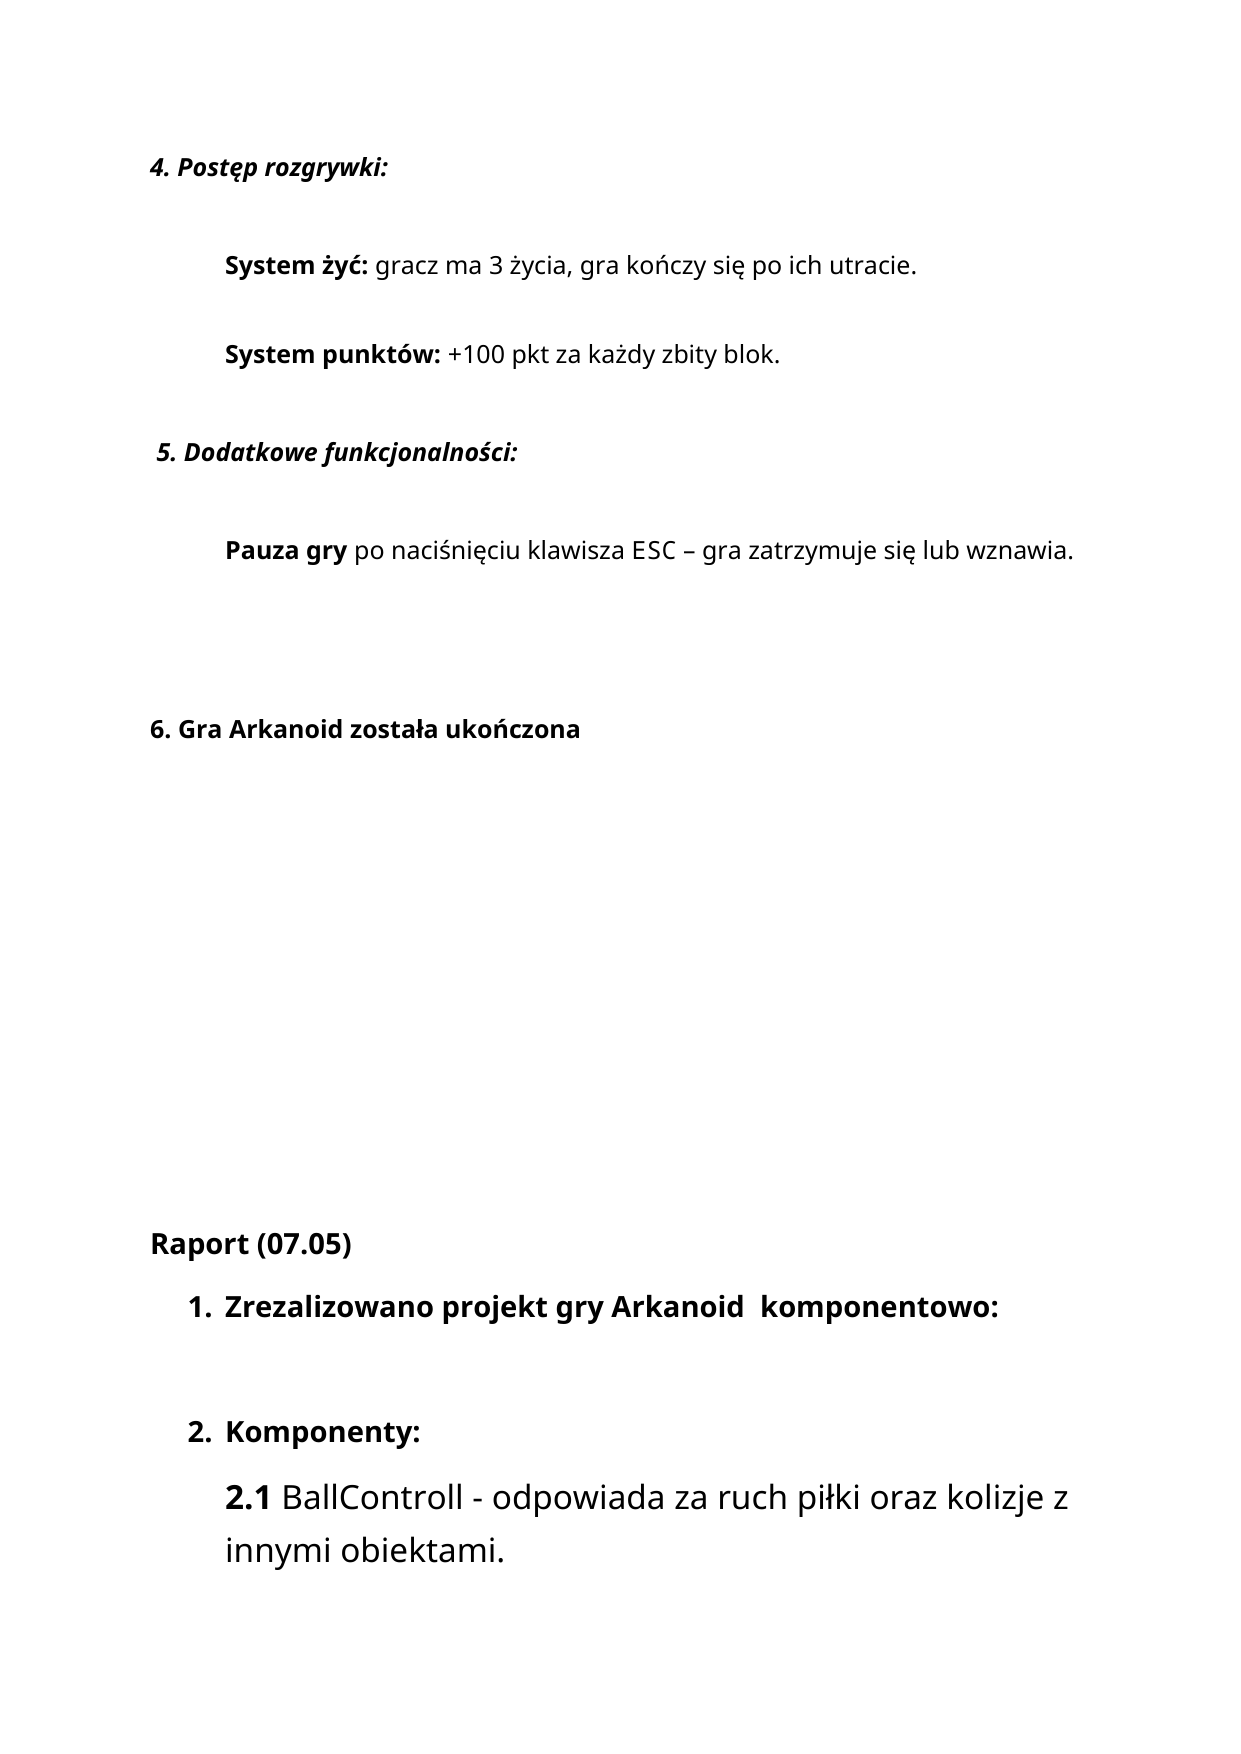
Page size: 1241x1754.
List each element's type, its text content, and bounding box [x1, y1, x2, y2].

list System żyć: gracz ma 3 życia, gra kończy się po ich utracie. [225, 248, 1090, 282]
text 6. Gra Arkanoid została ukończona [150, 712, 1090, 746]
subtitle 5. Dodatkowe funkcjonalności: [150, 435, 1090, 469]
list System punktów: +100 pkt za każdy zbity blok. [225, 337, 1090, 371]
text Raport (07.05) [150, 1223, 1090, 1263]
list Zrezalizowano projekt gry Arkanoid komponentowo: [187, 1286, 1090, 1326]
list 2.1 BallControll - odpowiada za ruch piłki oraz kolizje z innymi obiektami. [225, 1474, 1090, 1572]
list Komponenty: [187, 1411, 1090, 1451]
list Pauza gry po naciśnięciu klawisza ESC – gra zatrzymuje się lub wznawia. [225, 533, 1090, 567]
subtitle 4. Postęp rozgrywki: [150, 150, 1090, 184]
